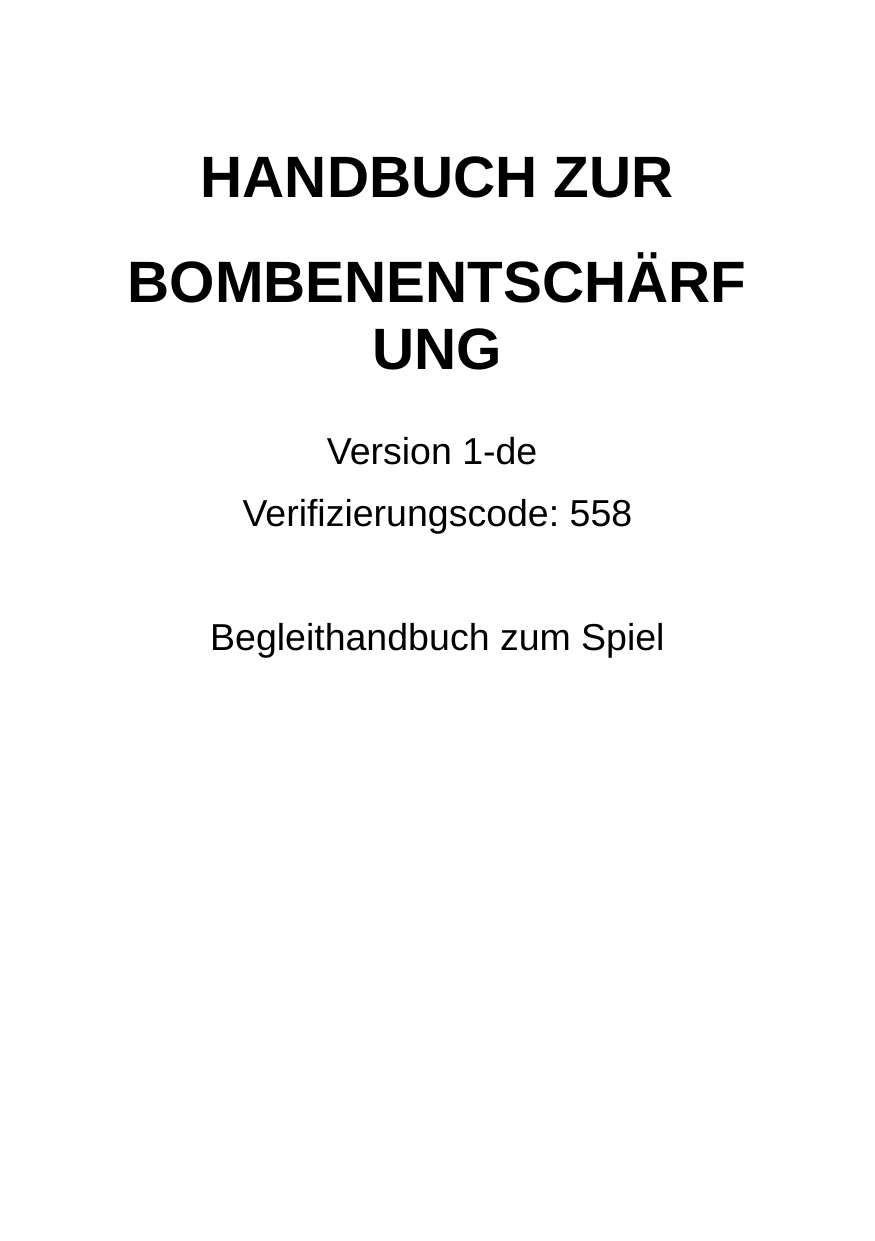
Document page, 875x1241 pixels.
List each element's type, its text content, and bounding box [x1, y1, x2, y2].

title HANDBUCH ZUR [118, 143, 756, 210]
subtitle Verifizierungscode: 558 [118, 491, 756, 534]
subtitle Version 1-de [118, 429, 756, 472]
title BOMBENENTSCHÄRFUNG [118, 248, 756, 382]
subtitle Begleithandbuch zum Spiel [118, 615, 756, 658]
